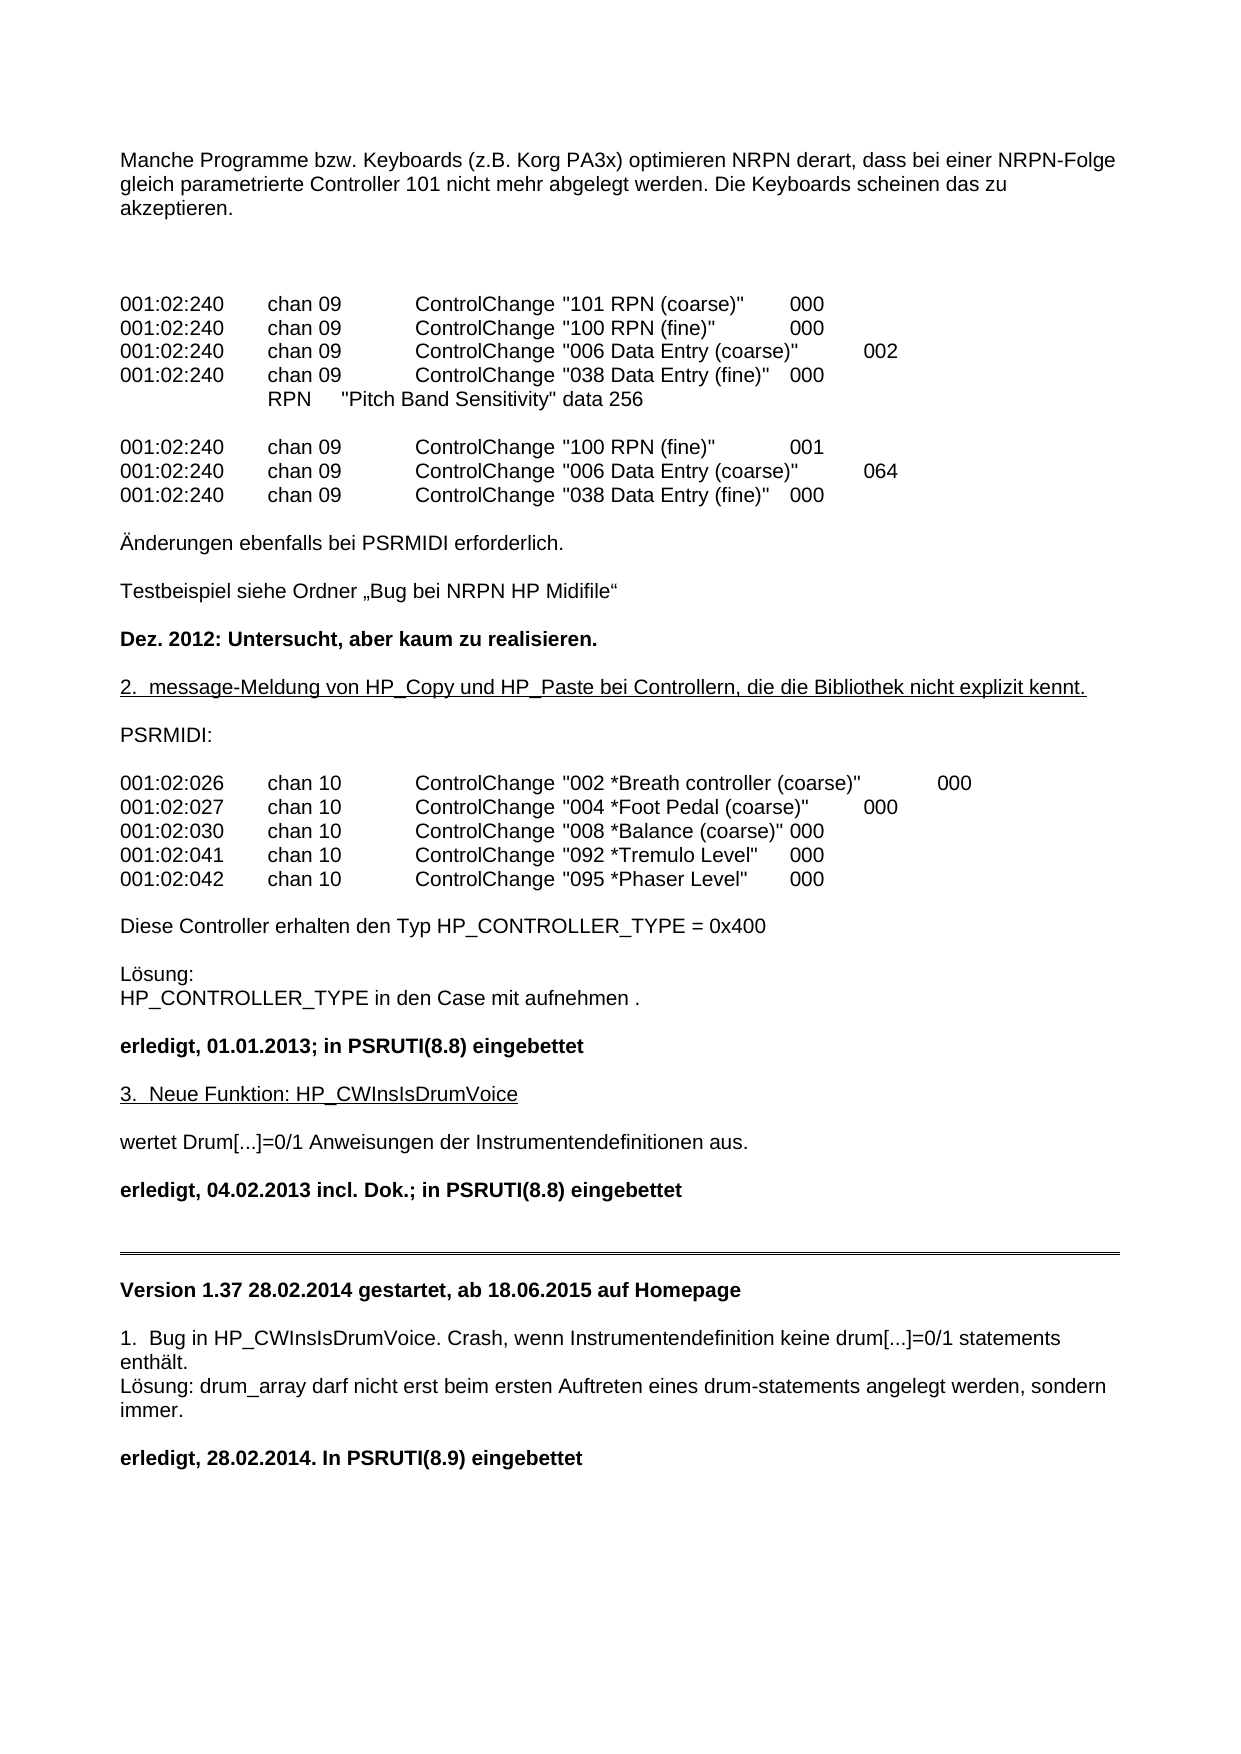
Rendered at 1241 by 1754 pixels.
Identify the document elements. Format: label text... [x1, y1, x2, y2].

text 001:02:026 chan 10 ControlChange "002 *Breath controller (coarse)" 000 [120, 771, 1120, 794]
text Testbeispiel siehe Ordner „Bug bei NRPN HP Midifile“ [120, 579, 1120, 603]
text PSRMIDI: [120, 723, 1120, 747]
text erledigt, 28.02.2014. In PSRUTI(8.9) eingebettet [120, 1446, 1120, 1470]
text 3. Neue Funktion: HP_CWInsIsDrumVoice [120, 1082, 1120, 1106]
text 001:02:027 chan 10 ControlChange "004 *Foot Pedal (coarse)" 000 [120, 794, 1120, 818]
text 001:02:030 chan 10 ControlChange "008 *Balance (coarse)" 000 [120, 818, 1120, 842]
text erledigt, 04.02.2013 incl. Dok.; in PSRUTI(8.8) eingebettet [120, 1178, 1120, 1202]
text Dez. 2012: Untersucht, aber kaum zu realisieren. [120, 627, 1120, 651]
text 001:02:041 chan 10 ControlChange "092 *Tremulo Level" 000 [120, 842, 1120, 866]
text 001:02:240 chan 09 ControlChange "100 RPN (fine)" 001 [120, 435, 1120, 459]
text Diese Controller erhalten den Typ HP_CONTROLLER_TYPE = 0x400 [120, 914, 1120, 938]
text 1. Bug in HP_CWInsIsDrumVoice. Crash, wenn Instrumentendefinition keine drum[...]=0/1 statements enthält. [120, 1326, 1120, 1374]
text 001:02:240 chan 09 ControlChange "038 Data Entry (fine)" 000 [120, 483, 1120, 507]
text Lösung: [120, 962, 1120, 986]
text 001:02:042 chan 10 ControlChange "095 *Phaser Level" 000 [120, 866, 1120, 890]
text RPN "Pitch Band Sensitivity" data 256 [120, 387, 1120, 411]
text 001:02:240 chan 09 ControlChange "006 Data Entry (coarse)" 064 [120, 459, 1120, 483]
text Version 1.37 28.02.2014 gestartet, ab 18.06.2015 auf Homepage [120, 1278, 1120, 1302]
text Manche Programme bzw. Keyboards (z.B. Korg PA3x) optimieren NRPN derart, dass bei einer NRPN-Folge gleich parametrierte Controller 101 nicht mehr abgelegt werden. Die Keyboards scheinen das zu akzeptieren. [120, 148, 1120, 219]
text Lösung: drum_array darf nicht erst beim ersten Auftreten eines drum-statements angelegt werden, sondern immer. [120, 1374, 1120, 1422]
text 2. message-Meldung von HP_Copy und HP_Paste bei Controllern, die die Bibliothek nicht explizit kennt. [120, 675, 1120, 699]
text 001:02:240 chan 09 ControlChange "101 RPN (coarse)" 000 [120, 291, 1120, 315]
text 001:02:240 chan 09 ControlChange "006 Data Entry (coarse)" 002 [120, 339, 1120, 363]
text HP_CONTROLLER_TYPE in den Case mit aufnehmen . [120, 986, 1120, 1010]
text erledigt, 01.01.2013; in PSRUTI(8.8) eingebettet [120, 1034, 1120, 1058]
text Änderungen ebenfalls bei PSRMIDI erforderlich. [120, 531, 1120, 555]
text 001:02:240 chan 09 ControlChange "038 Data Entry (fine)" 000 [120, 363, 1120, 387]
text wertet Drum[...]=0/1 Anweisungen der Instrumentendefinitionen aus. [120, 1130, 1120, 1154]
text 001:02:240 chan 09 ControlChange "100 RPN (fine)" 000 [120, 315, 1120, 339]
